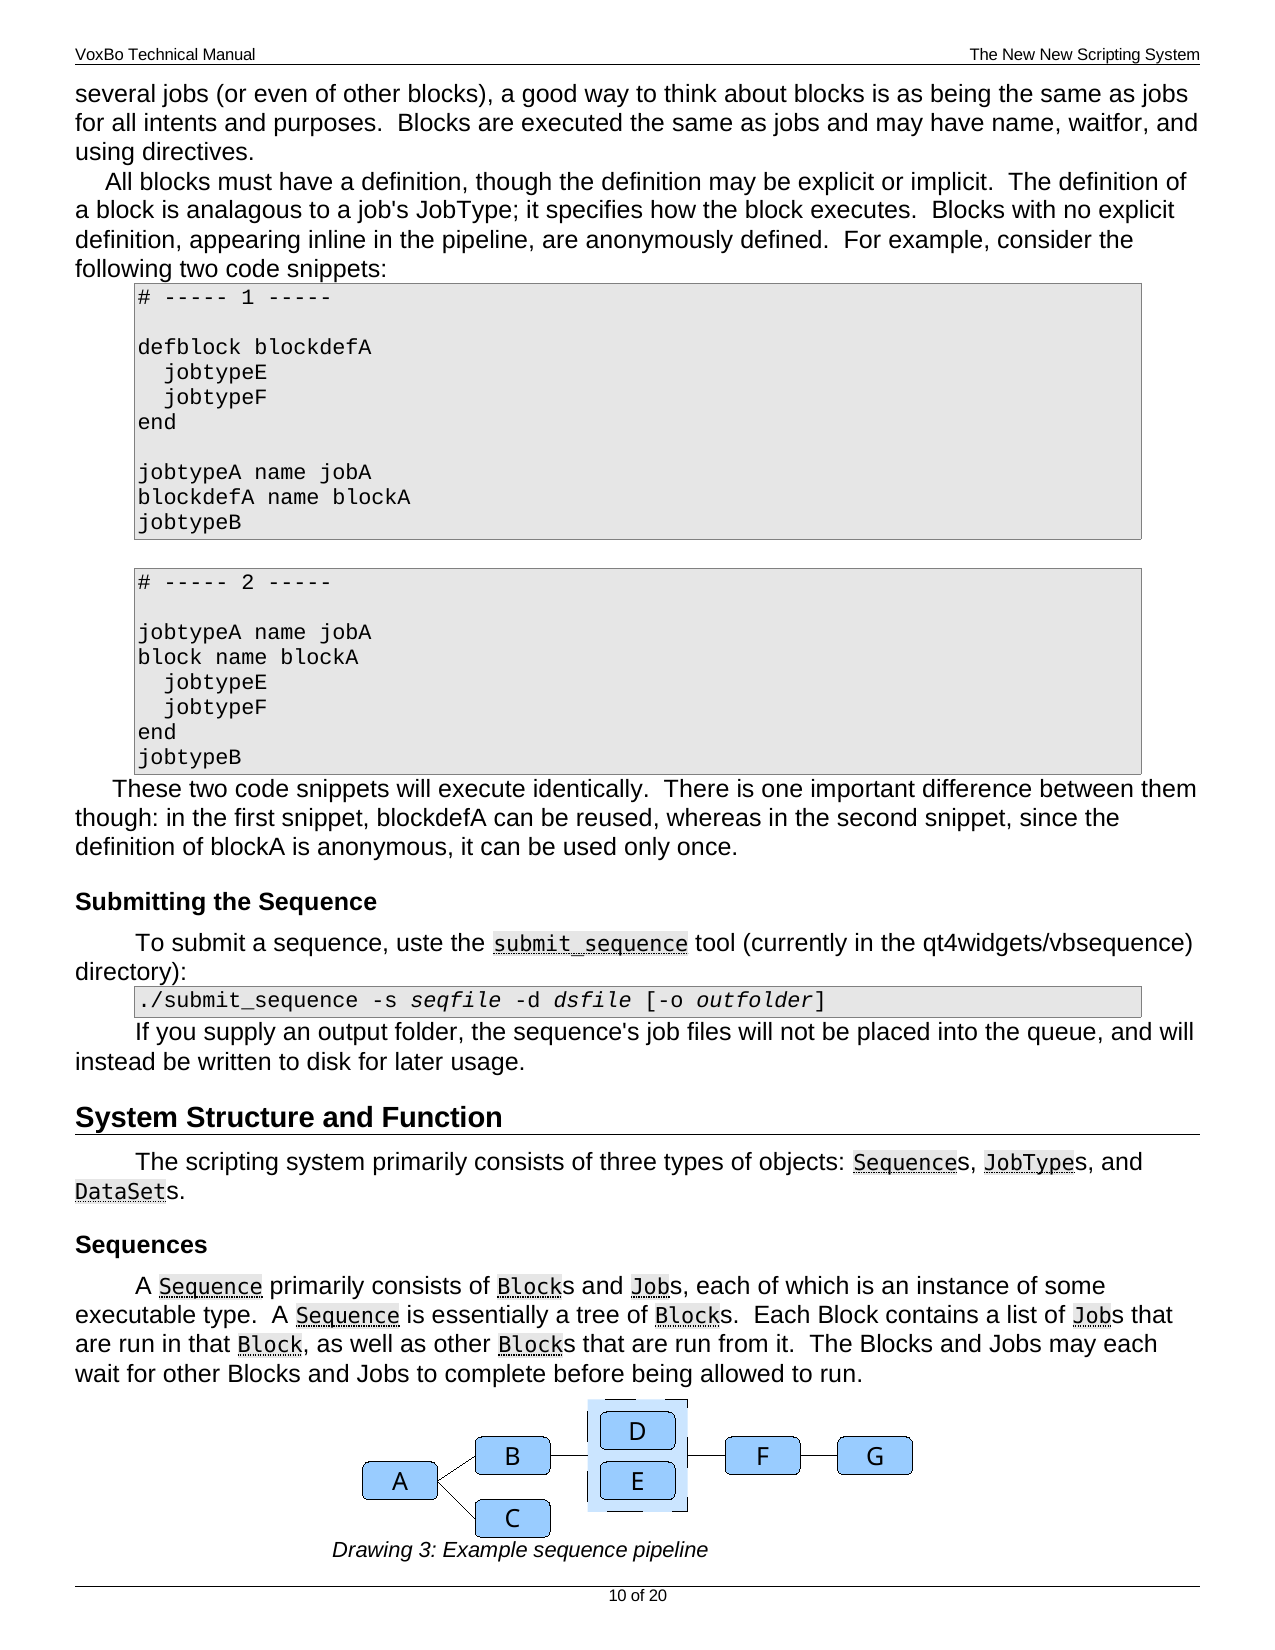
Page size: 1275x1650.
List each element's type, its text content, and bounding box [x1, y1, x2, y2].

text All blocks must have a definition, though the definition may be explicit or implicit. The definition of a block is analagous to a job's JobType; it specifies how the block executes. Blocks with no explicit definition, appearing inline in the pipeline, are anonymously defined. For example, consider the following two code snippets: [75, 166, 1200, 283]
subtitle System Structure and Function [75, 1100, 1200, 1134]
text Drawing 3: Example sequence pipeline [332, 1412, 943, 1562]
text end [135, 718, 1141, 743]
text A Sequence primarily consists of Blocks and Jobs, each of which is an instance of some executable type. A Sequence is essentially a tree of Blocks. Each Block contains a list of Jobs that are run in that Block, as well as other Blocks that are run from it. The Blocks and Jobs may each wait for other Blocks and Jobs to complete before being allowed to run. [75, 1271, 1200, 1387]
text jobtypeA name jobA [135, 458, 1141, 483]
subtitle Sequences [75, 1230, 1200, 1259]
text end [135, 408, 1141, 433]
text jobtypeB [135, 508, 1141, 539]
text The scripting system primarily consists of three types of objects: Sequences, JobTypes, and DataSets. [75, 1147, 1200, 1205]
text jobtypeF [135, 693, 1141, 718]
text jobtypeE [135, 668, 1141, 693]
text If you supply an output folder, the sequence's job files will not be placed into the queue, and will instead be written to disk for later usage. [75, 1017, 1200, 1075]
text jobtypeE [135, 358, 1141, 383]
text blockdefA name blockA [135, 483, 1141, 508]
text These two code snippets will execute identically. There is one important difference between them though: in the first snippet, blockdefA can be reused, whereas in the second snippet, since the definition of blockA is anonymous, it can be used only once. [75, 774, 1200, 861]
text block name blockA [135, 643, 1141, 668]
text jobtypeF [135, 383, 1141, 408]
text # ----- 2 ----- [135, 569, 1141, 593]
text defblock blockdefA [135, 333, 1141, 358]
text # ----- 1 ----- [135, 284, 1141, 308]
text jobtypeB [135, 743, 1141, 774]
text several jobs (or even of other blocks), a good way to think about blocks is as being the same as jobs for all intents and purposes. Blocks are executed the same as jobs and may have name, waitfor, and using directives. [75, 79, 1200, 166]
text To submit a sequence, uste the submit_sequence tool (currently in the qt4widgets/vbsequence) directory): [75, 928, 1200, 986]
subtitle Submitting the Sequence [75, 887, 1200, 916]
text ./submit_sequence -s seqfile -d dsfile [-o outfolder] [135, 987, 1141, 1017]
text jobtypeA name jobA [135, 618, 1141, 643]
